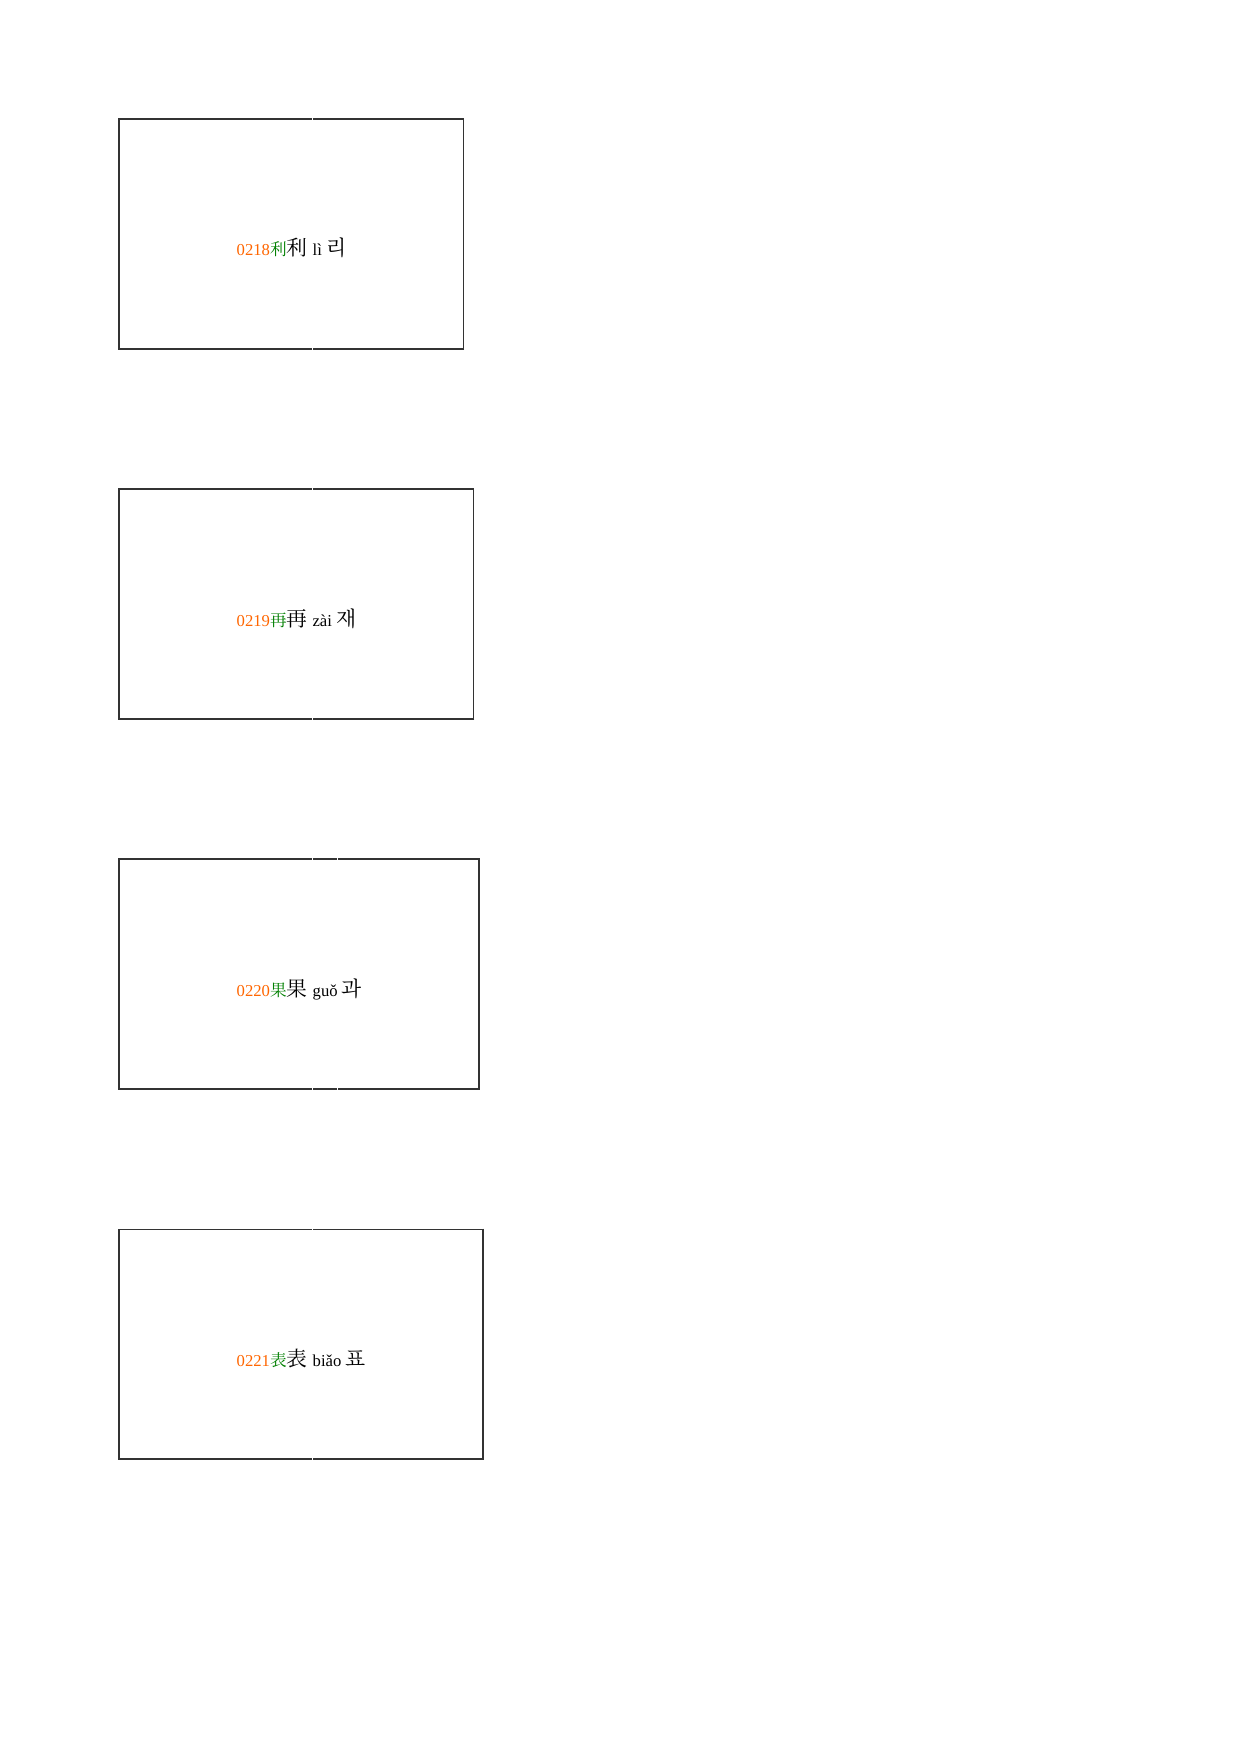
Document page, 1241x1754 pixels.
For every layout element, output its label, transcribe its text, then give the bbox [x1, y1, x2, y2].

text 0219再再 zài 재 [120, 489, 473, 719]
text [484, 1228, 1122, 1460]
text [464, 118, 1122, 349]
text 0220果果 guǒ 과 [120, 859, 478, 1089]
text 0218利利 lì 리 [120, 119, 463, 349]
text [480, 858, 1122, 1090]
text 0221表表 biǎo 표 [120, 1230, 482, 1459]
text [474, 488, 1122, 719]
